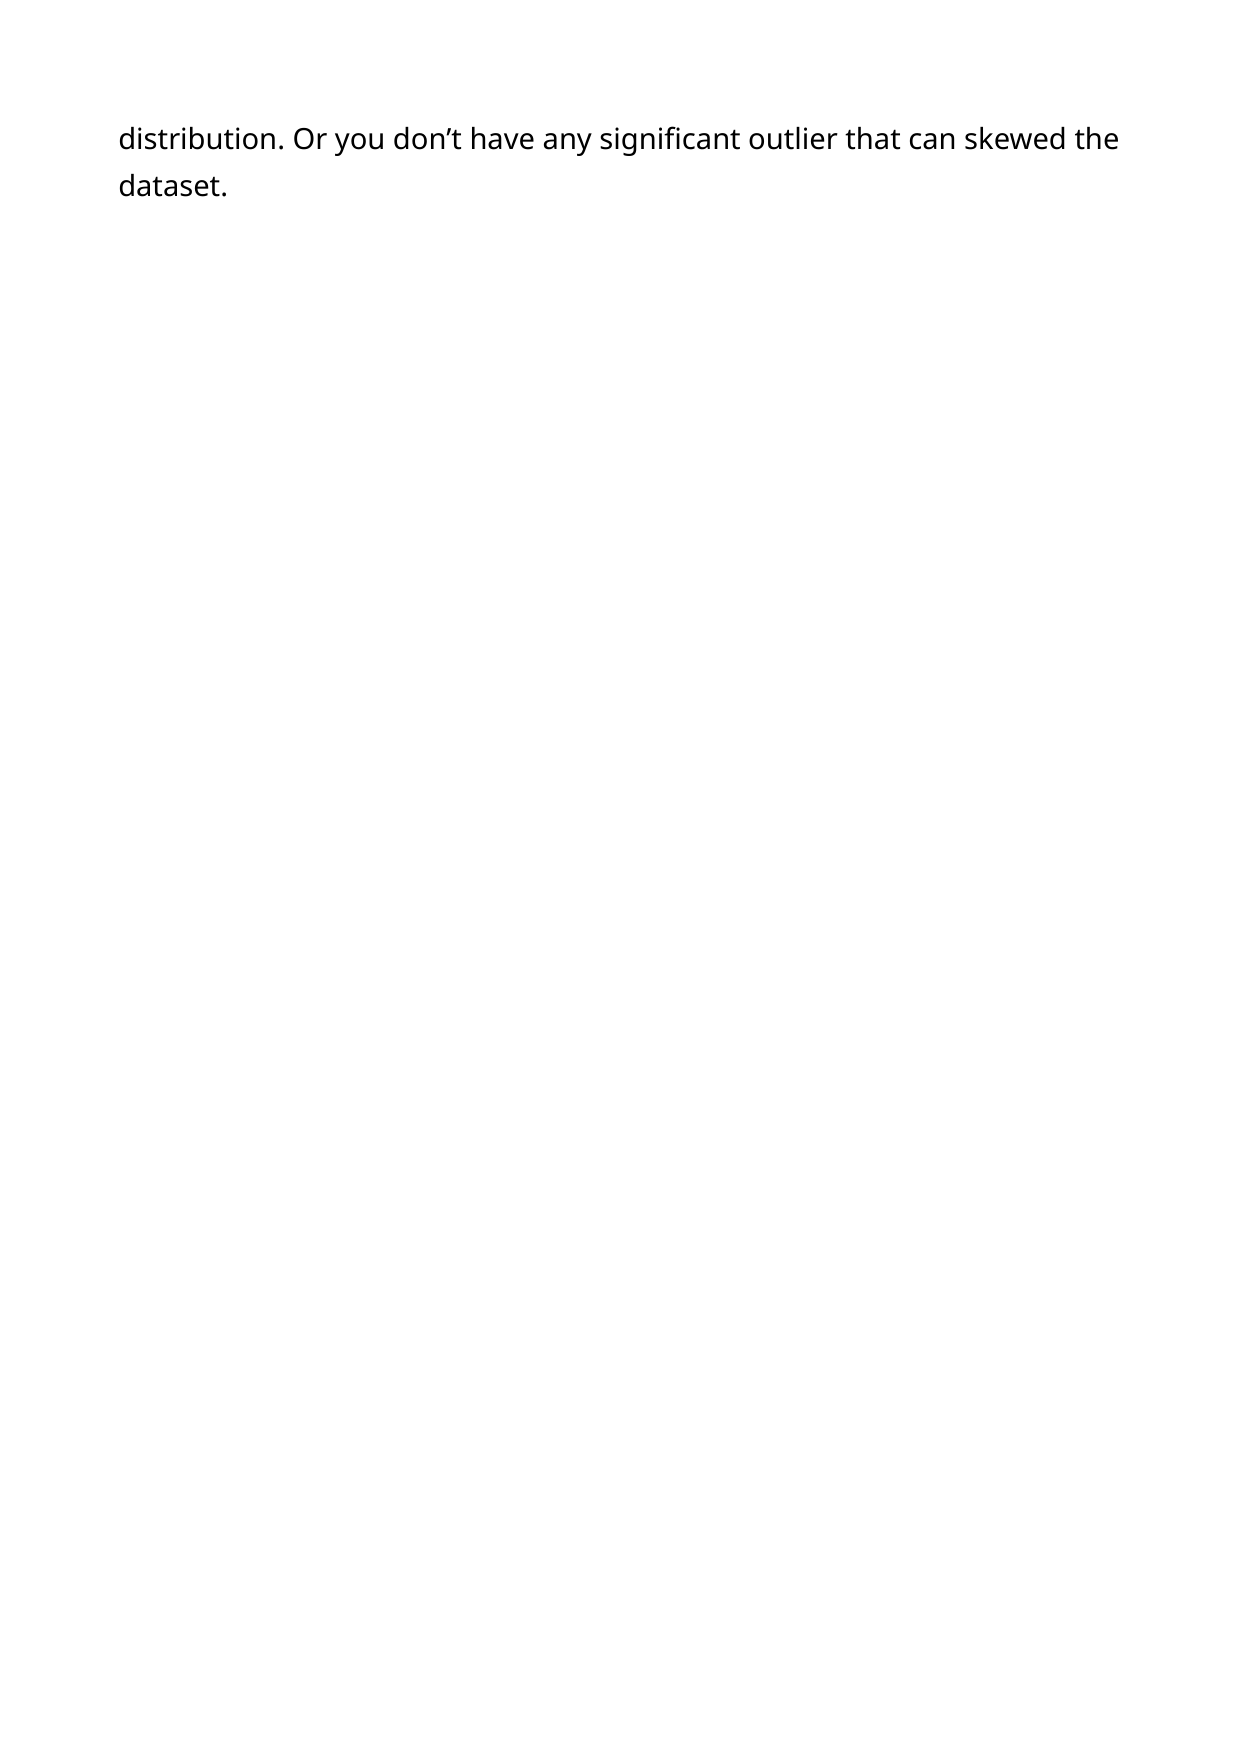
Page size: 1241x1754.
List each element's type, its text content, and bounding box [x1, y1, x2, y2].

text distribution. Or you don’t have any significant outlier that can skewed the dataset. [118, 118, 1122, 205]
